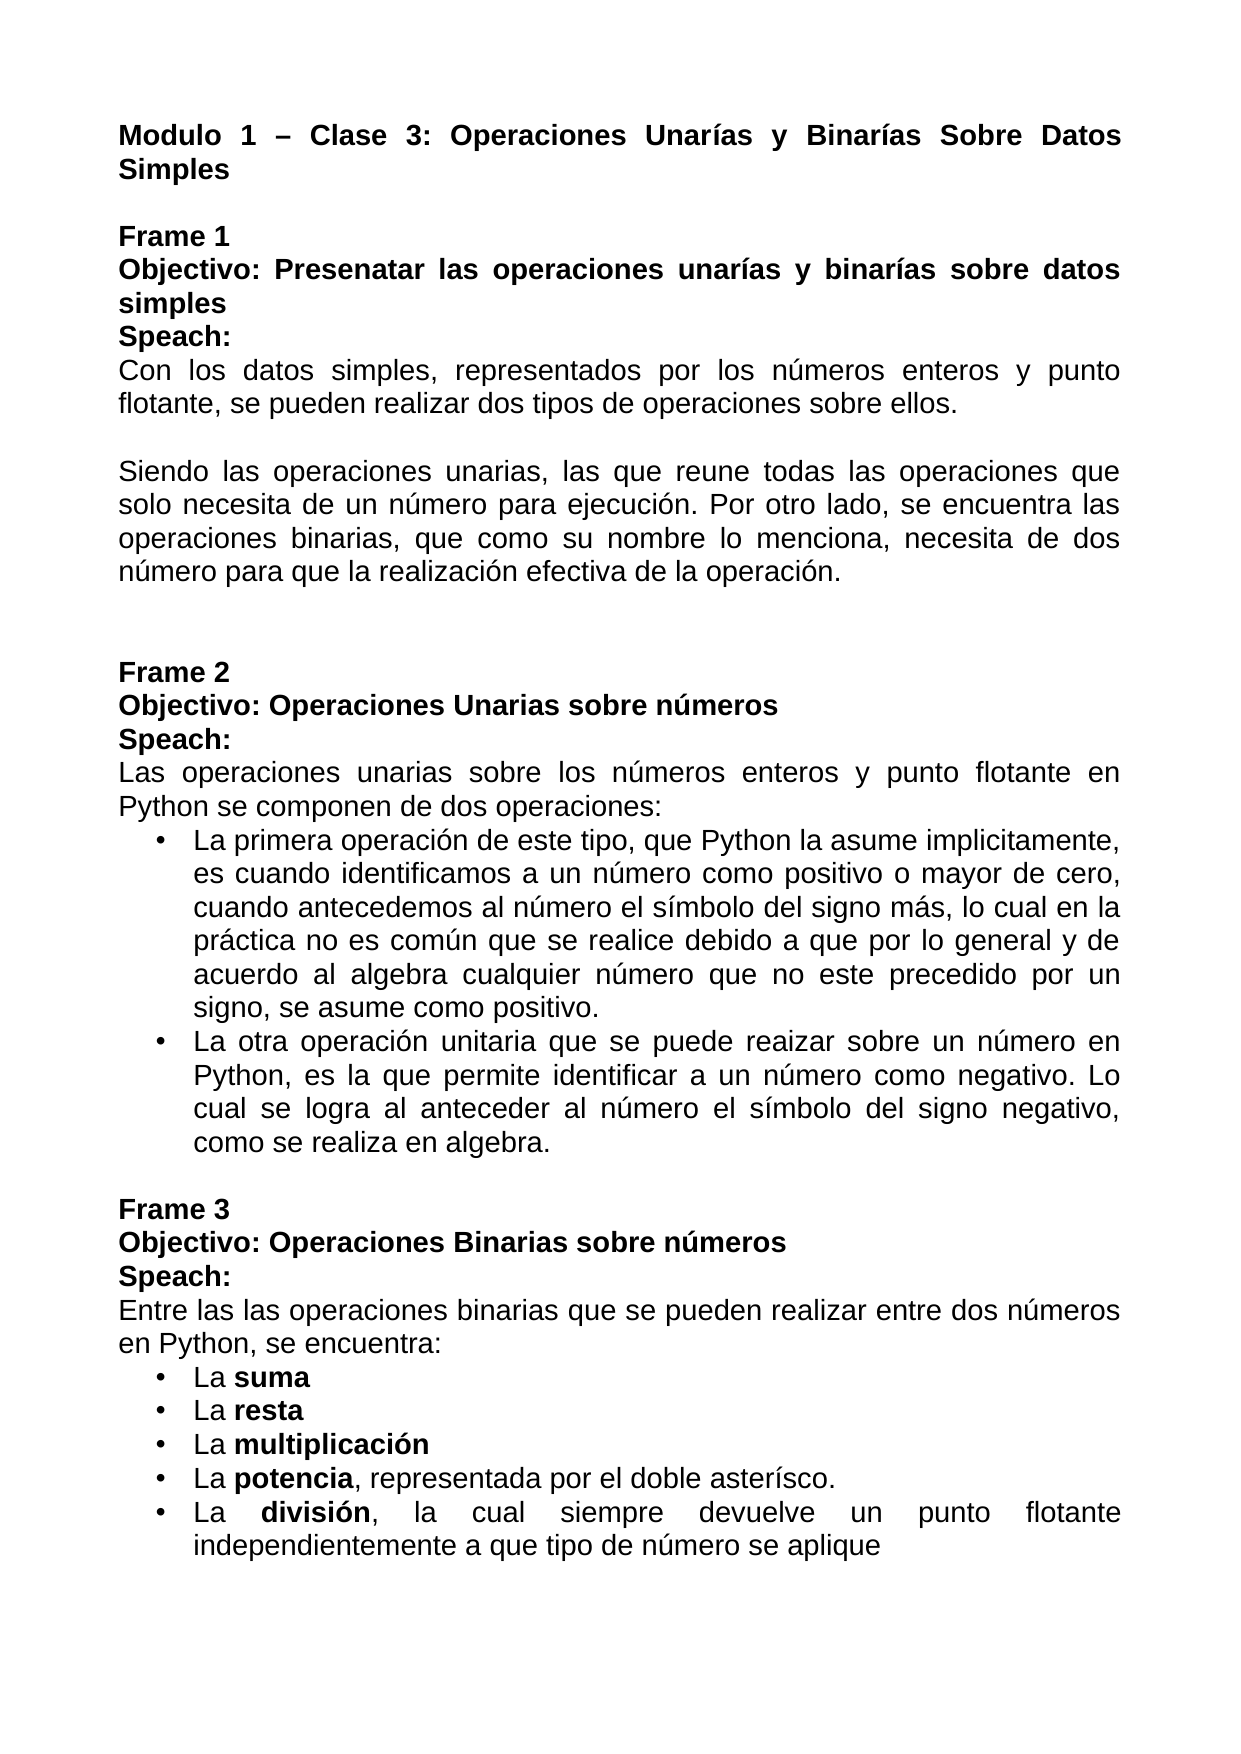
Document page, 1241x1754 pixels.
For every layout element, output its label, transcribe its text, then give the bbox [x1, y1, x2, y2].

text Frame 1 [118, 219, 1122, 252]
list La división, la cual siempre devuelve un punto flotante independientemente a que tipo de número se aplique [156, 1494, 1122, 1562]
text Con los datos simples, representados por los números enteros y punto flotante, se pueden realizar dos tipos de operaciones sobre ellos. [118, 353, 1122, 420]
text Frame 2 [118, 655, 1122, 688]
text Las operaciones unarias sobre los números enteros y punto flotante en Python se componen de dos operaciones: [118, 755, 1122, 822]
text Siendo las operaciones unarias, las que reune todas las operaciones que solo necesita de un número para ejecución. Por otro lado, se encuentra las operaciones binarias, que como su nombre lo menciona, necesita de dos número para que la realización efectiva de la operación. [118, 453, 1122, 588]
text Objectivo: Operaciones Binarias sobre números [118, 1225, 1122, 1259]
text Entre las las operaciones binarias que se pueden realizar entre dos números en Python, se encuentra: [118, 1292, 1122, 1359]
list La potencia, representada por el doble asterísco. [156, 1461, 1122, 1494]
text Objectivo: Presenatar las operaciones unarías y binarías sobre datos simples [118, 252, 1122, 319]
list La suma [156, 1359, 1122, 1393]
text Objectivo: Operaciones Unarias sobre números [118, 688, 1122, 722]
list La multiplicación [156, 1427, 1122, 1461]
text Speach: [118, 319, 1122, 353]
text Frame 3 [118, 1192, 1122, 1225]
text Speach: [118, 722, 1122, 755]
text Modulo 1 – Clase 3: Operaciones Unarías y Binarías Sobre Datos Simples [118, 118, 1122, 185]
list La primera operación de este tipo, que Python la asume implicitamente, es cuando identificamos a un número como positivo o mayor de cero, cuando antecedemos al número el símbolo del signo más, lo cual en la práctica no es común que se realice debido a que por lo general y de acuerdo al algebra cualquier número que no este precedido por un signo, se asume como positivo. [156, 822, 1122, 1024]
list La resta [156, 1393, 1122, 1427]
text Speach: [118, 1259, 1122, 1292]
list La otra operación unitaria que se puede reaizar sobre un número en Python, es la que permite identificar a un número como negativo. Lo cual se logra al anteceder al número el símbolo del signo negativo, como se realiza en algebra. [156, 1024, 1122, 1158]
